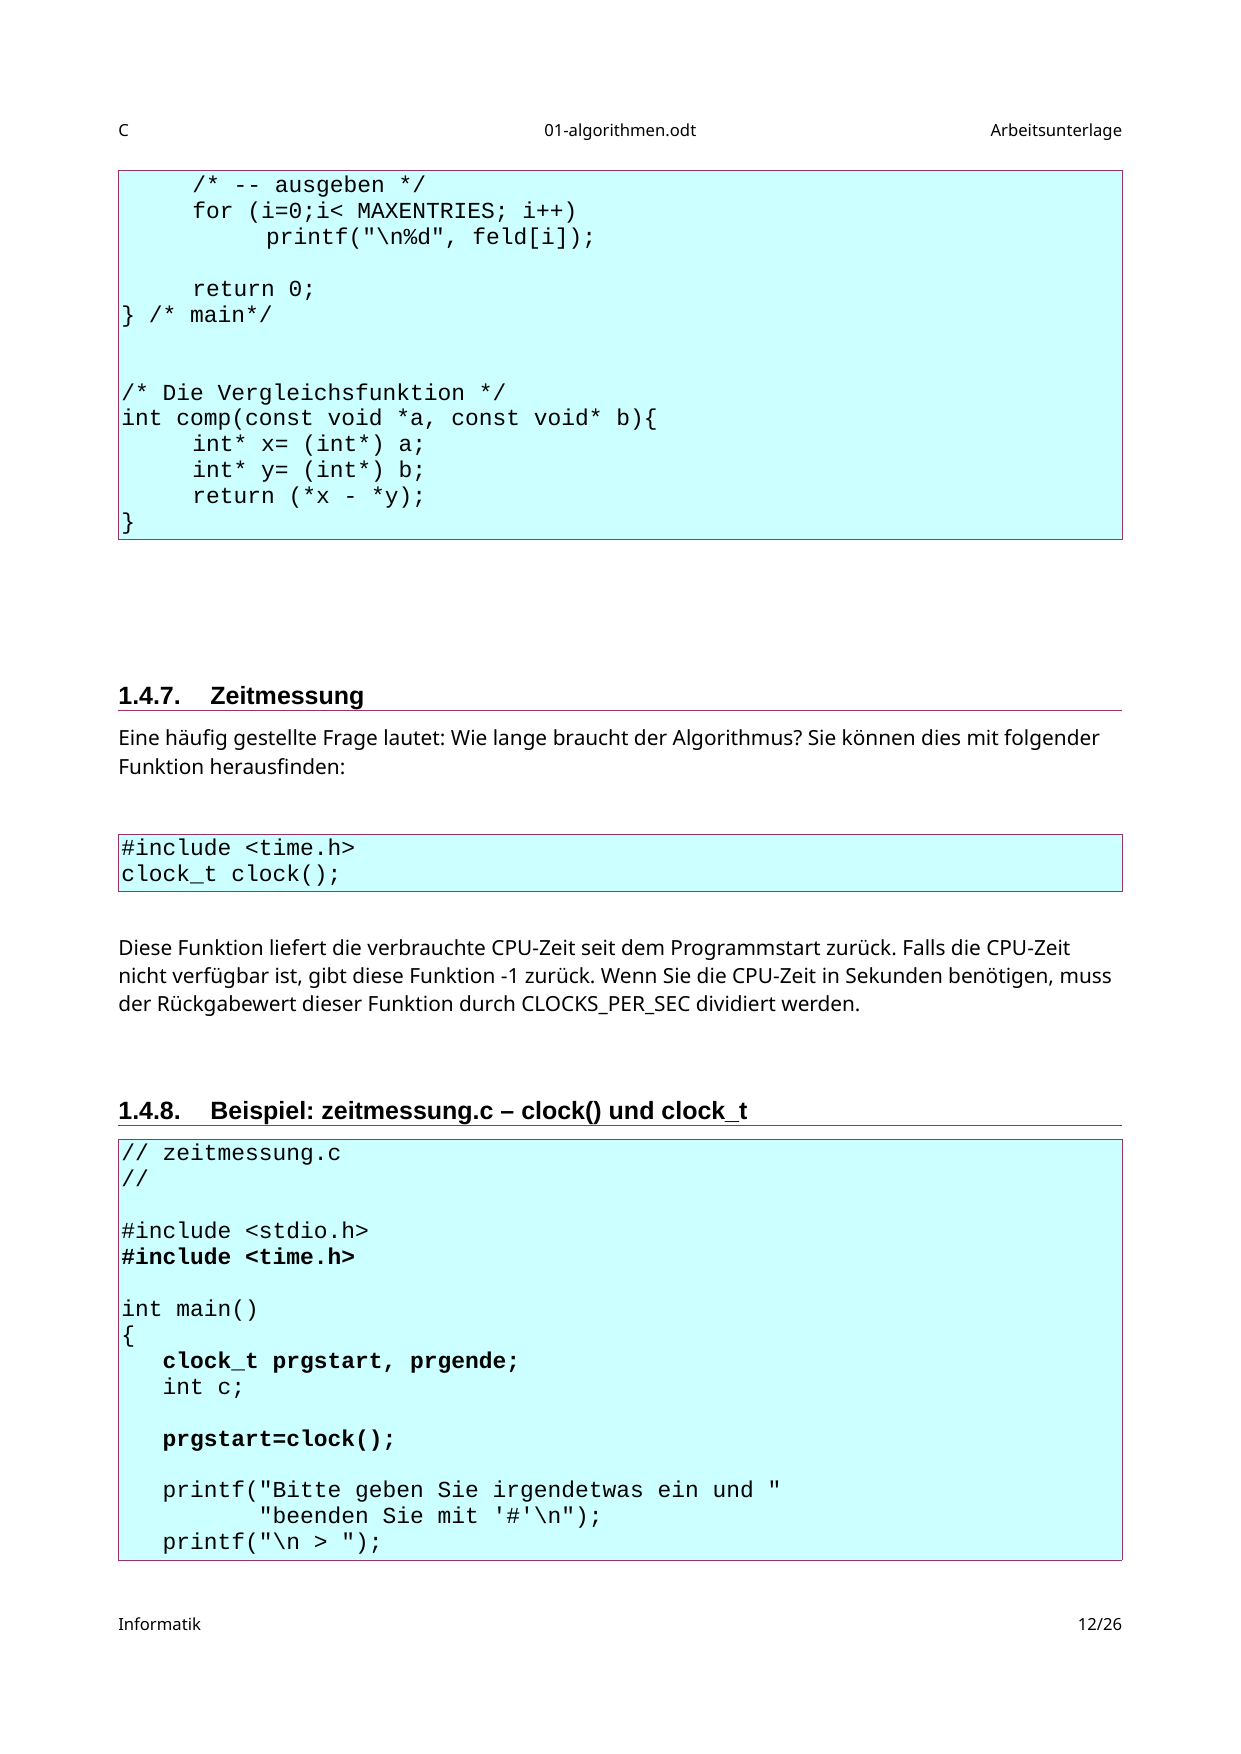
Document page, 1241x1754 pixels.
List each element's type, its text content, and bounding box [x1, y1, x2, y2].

text #include <time.h> [119, 835, 1122, 860]
text for (i=0;i< MAXENTRIES; i++) [119, 196, 1122, 222]
text printf("Bitte geben Sie irgendetwas ein und " [119, 1476, 1122, 1502]
subtitle Beispiel: zeitmessung.c – clock() und clock_t [118, 1096, 1122, 1125]
text clock_t prgstart, prgende; [119, 1346, 1122, 1372]
text clock_t clock(); [119, 860, 1122, 891]
text #include <time.h> [119, 1242, 1122, 1268]
text return (*x - *y); [119, 482, 1122, 507]
text Eine häufig gestellte Frage lautet: Wie lange braucht der Algorithmus? Sie können dies mit folgender Funktion herausfinden: [118, 723, 1122, 780]
text Diese Funktion liefert die verbrauchte CPU-Zeit seit dem Programmstart zurück. Falls die CPU-Zeit nicht verfügbar ist, gibt diese Funktion -1 zurück. Wenn Sie die CPU-Zeit in Sekunden benötigen, muss der Rückgabewert dieser Funktion durch CLOCKS_PER_SEC dividiert werden. [118, 933, 1122, 1018]
text int c; [119, 1372, 1122, 1398]
text } /* main*/ [119, 300, 1122, 326]
text /* -- ausgeben */ [119, 171, 1122, 196]
text "beenden Sie mit '#'\n"); [119, 1502, 1122, 1528]
text #include <stdio.h> [119, 1216, 1122, 1242]
text int comp(const void *a, const void* b){ int* x= (int*) a; int* y= (int*) b; [119, 404, 1122, 482]
text return 0; [119, 274, 1122, 300]
text /* Die Vergleichsfunktion */ [119, 378, 1122, 404]
text prgstart=clock(); [119, 1424, 1122, 1450]
text printf("\n%d", feld[i]); [119, 222, 1122, 248]
text } [119, 507, 1122, 539]
text // [119, 1164, 1122, 1191]
text printf("\n > "); [119, 1528, 1122, 1560]
subtitle Zeitmessung [118, 681, 1122, 710]
text { [119, 1320, 1122, 1346]
text int main() [119, 1294, 1122, 1320]
text // zeitmessung.c [119, 1140, 1122, 1164]
